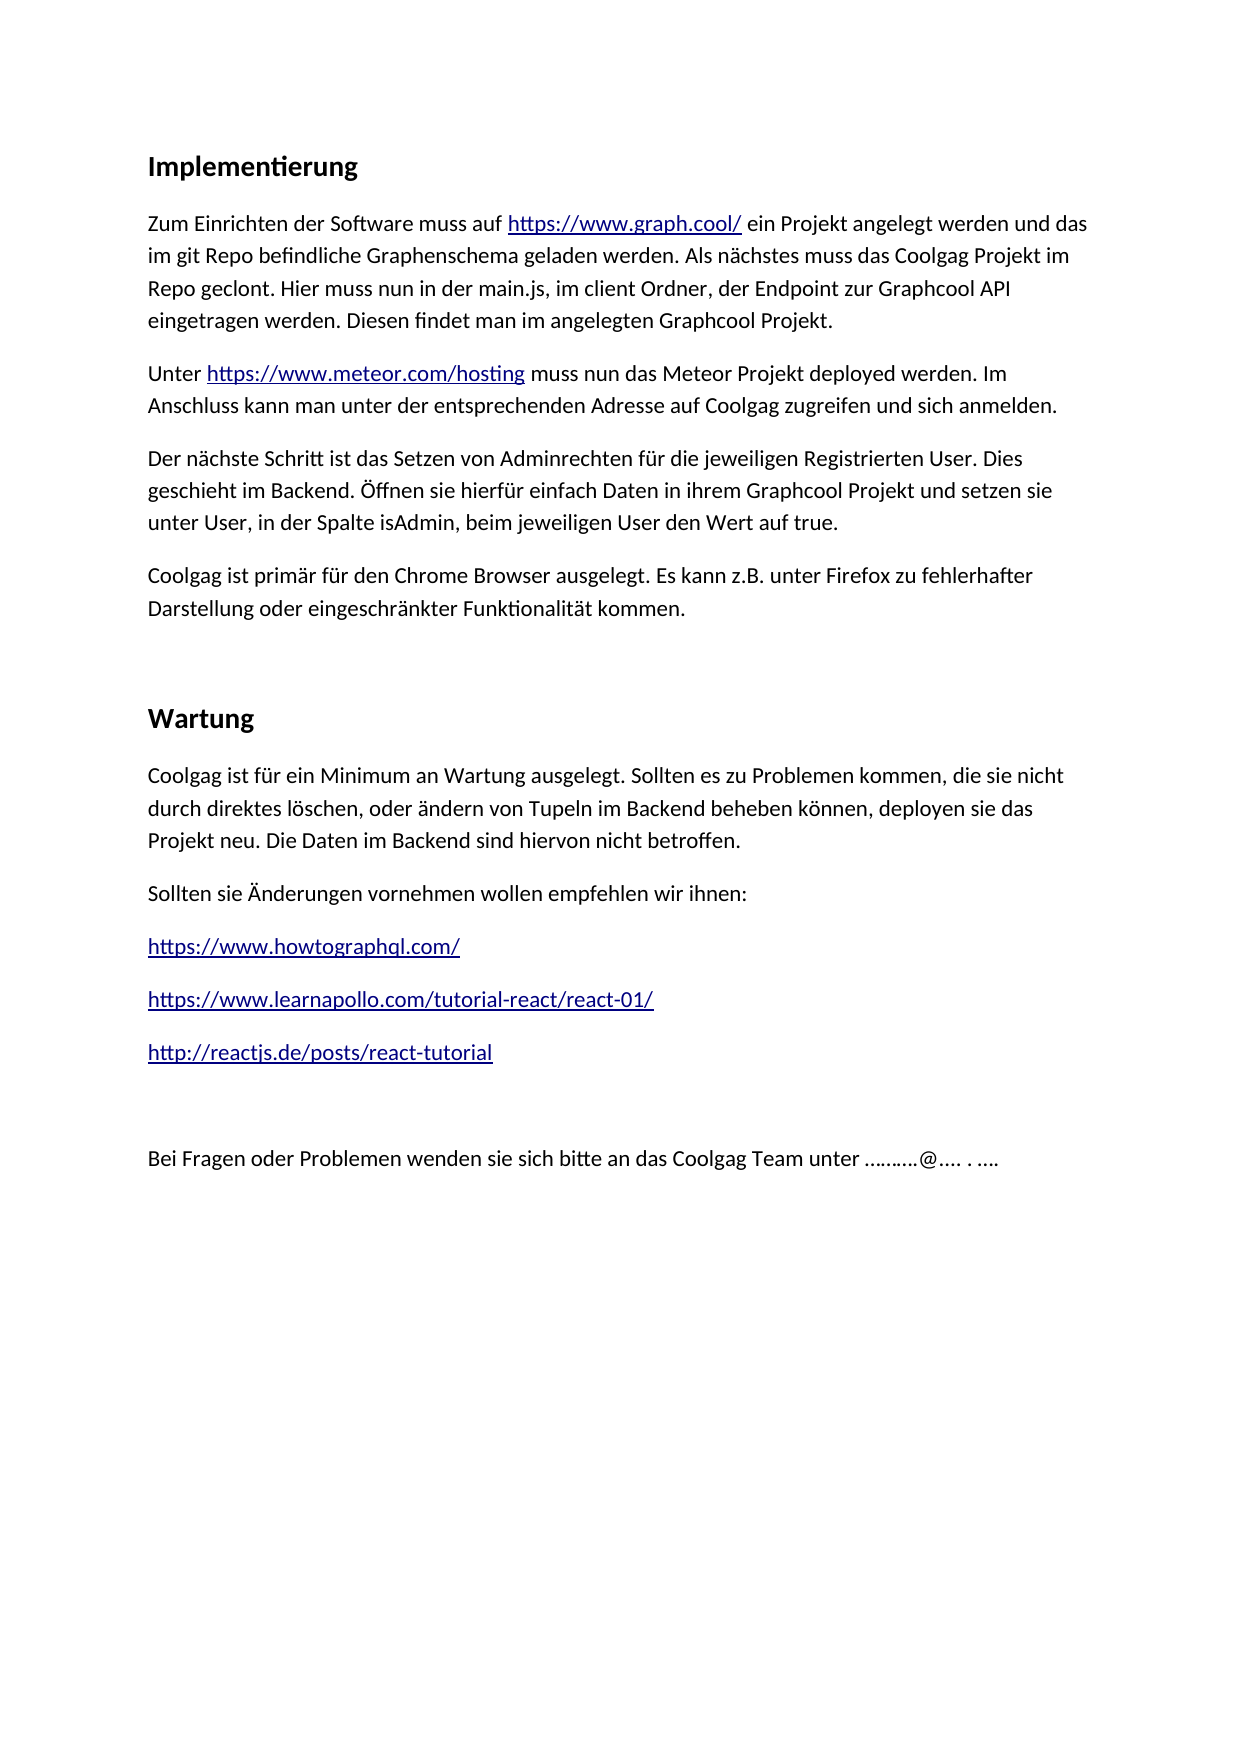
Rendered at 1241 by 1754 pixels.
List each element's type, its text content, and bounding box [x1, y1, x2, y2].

text https://www.howtographql.com/ [148, 932, 1093, 960]
text Coolgag ist für ein Minimum an Wartung ausgelegt. Sollten es zu Problemen kommen, die sie nicht durch direktes löschen, oder ändern von Tupeln im Backend beheben können, deployen sie das Projekt neu. Die Daten im Backend sind hiervon nicht betroffen. [148, 762, 1093, 854]
text Zum Einrichten der Software muss auf https://www.graph.cool/ ein Projekt angelegt werden und das im git Repo befindliche Graphenschema geladen werden. Als nächstes muss das Coolgag Projekt im Repo geclont. Hier muss nun in der main.js, im client Ordner, der Endpoint zur Graphcool API eingetragen werden. Diesen findet man im angelegten Graphcool Projekt. [148, 209, 1093, 334]
text Coolgag ist primär für den Chrome Browser ausgelegt. Es kann z.B. unter Firefox zu fehlerhafter Darstellung oder eingeschränkter Funktionalität kommen. [148, 562, 1093, 622]
text Der nächste Schritt ist das Setzen von Adminrechten für die jeweiligen Registrierten User. Dies geschieht im Backend. Öffnen sie hierfür einfach Daten in ihrem Graphcool Projekt und setzen sie unter User, in der Spalte isAdmin, beim jeweiligen User den Wert auf true. [148, 444, 1093, 537]
text Unter https://www.meteor.com/hosting muss nun das Meteor Projekt deployed werden. Im Anschluss kann man unter der entsprechenden Adresse auf Coolgag zugreifen und sich anmelden. [148, 359, 1093, 419]
text https://www.learnapollo.com/tutorial-react/react-01/ [148, 985, 1093, 1013]
text Sollten sie Änderungen vornehmen wollen empfehlen wir ihnen: [148, 879, 1093, 907]
text Bei Fragen oder Problemen wenden sie sich bitte an das Coolgag Team unter ……….@.... . …. [148, 1144, 1093, 1172]
text Implementierung [148, 148, 1093, 183]
text Wartung [148, 700, 1093, 735]
text http://reactjs.de/posts/react-tutorial [148, 1038, 1093, 1066]
